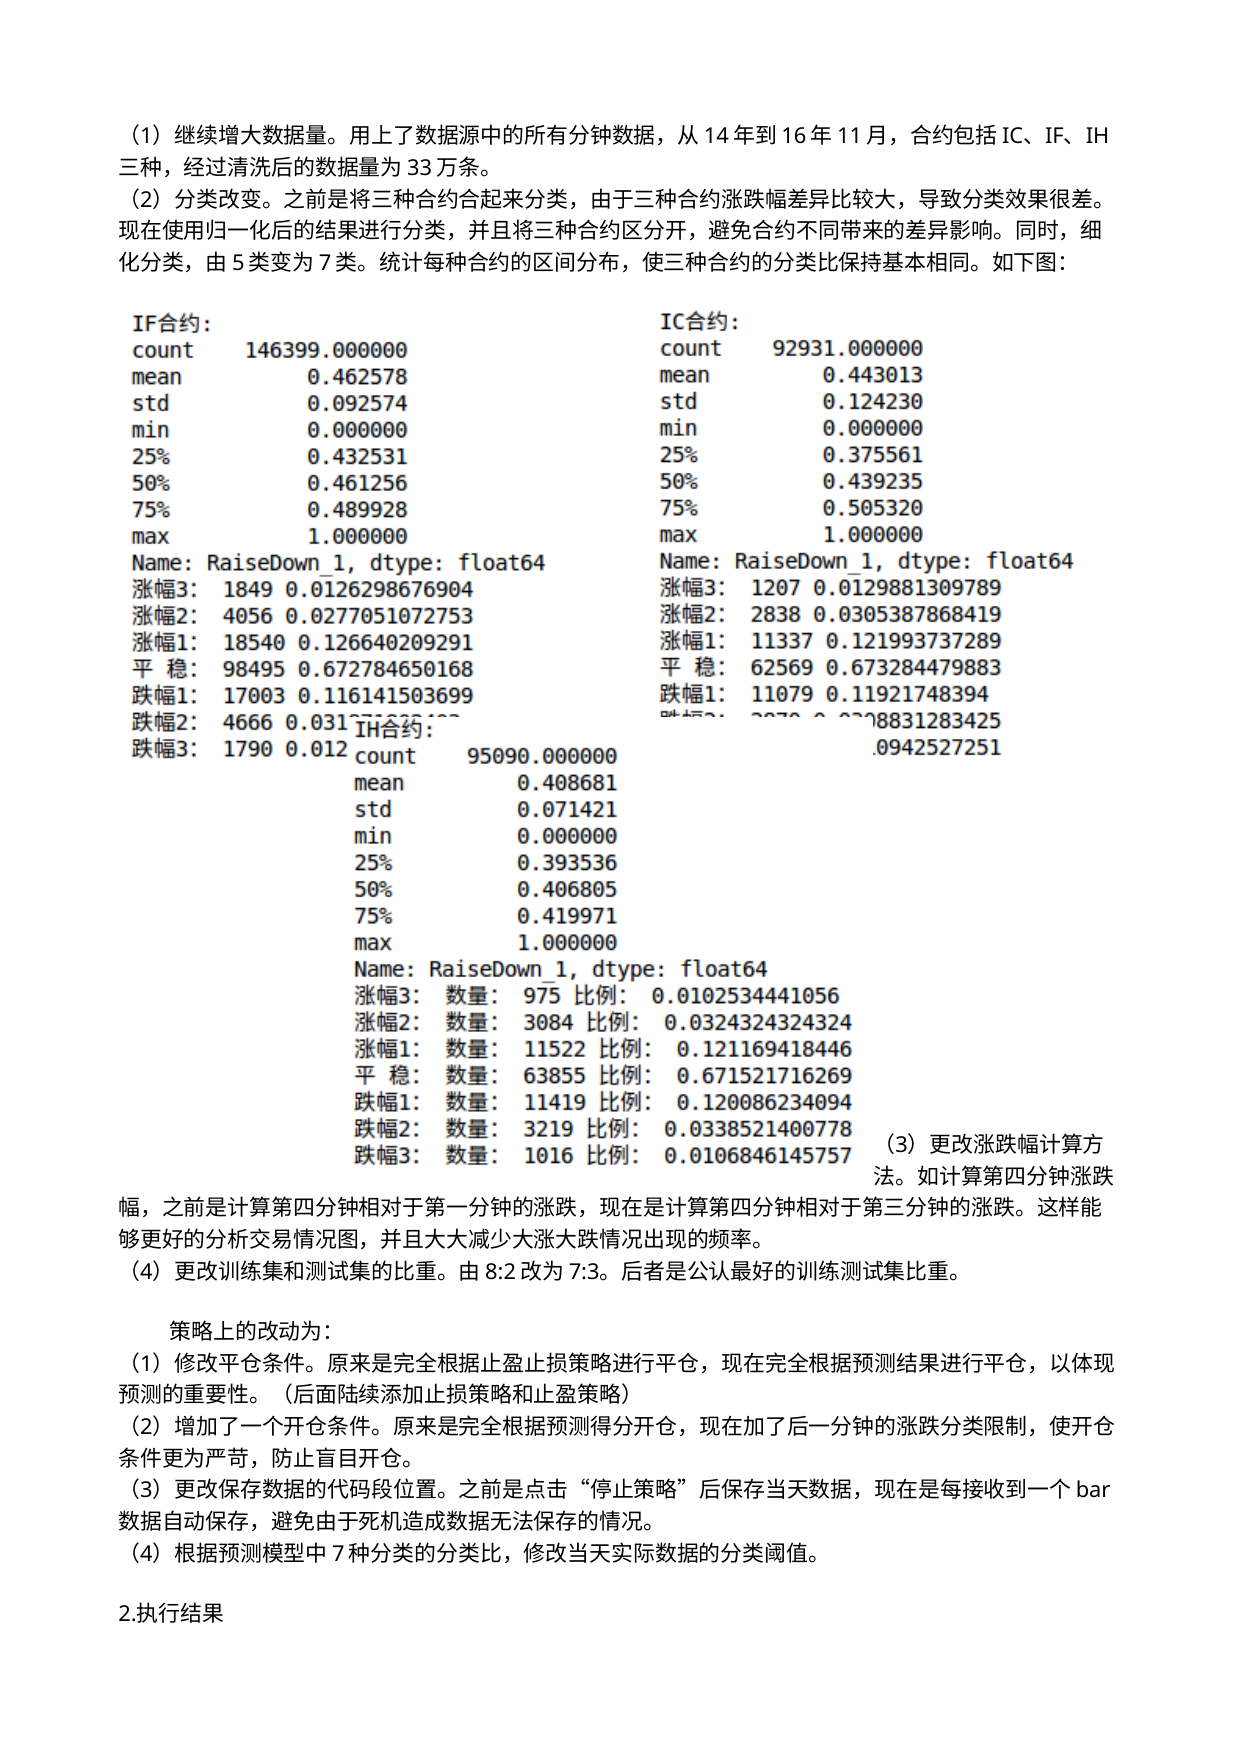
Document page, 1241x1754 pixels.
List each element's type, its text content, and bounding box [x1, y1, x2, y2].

text （1）修改平仓条件。原来是完全根据止盈止损策略进行平仓，现在完全根据预测结果进行平仓，以体现预测的重要性。（后面陆续添加止损策略和止盈策略） [118, 1346, 1122, 1409]
text （3）更改涨跌幅计算方法。如计算第四分钟涨跌幅，之前是计算第四分钟相对于第一分钟的涨跌，现在是计算第四分钟相对于第三分钟的涨跌。这样能够更好的分析交易情况图，并且大大减少大涨大跌情况出现的频率。 [118, 1127, 1122, 1254]
text （4）更改训练集和测试集的比重。由8:2改为7:3。后者是公认最好的训练测试集比重。 [118, 1254, 1122, 1285]
text （3）更改保存数据的代码段位置。之前是点击“停止策略”后保存当天数据，现在是每接收到一个bar数据自动保存，避免由于死机造成数据无法保存的情况。 [118, 1472, 1122, 1536]
text 2.执行结果 [118, 1596, 1122, 1628]
text 策略上的改动为： [118, 1314, 1122, 1346]
text （2）分类改变。之前是将三种合约合起来分类，由于三种合约涨跌幅差异比较大，导致分类效果很差。现在使用归一化后的结果进行分类，并且将三种合约区分开，避免合约不同带来的差异影响。同时，细化分类，由5类变为7类。统计每种合约的区间分布，使三种合约的分类比保持基本相同。如下图： [118, 182, 1122, 277]
text （2）增加了一个开仓条件。原来是完全根据预测得分开仓，现在加了后一分钟的涨跌分类限制，使开仓条件更为严苛，防止盲目开仓。 [118, 1409, 1122, 1472]
picture [124, 306, 1085, 1176]
text （4）根据预测模型中7种分类的分类比，修改当天实际数据的分类阈值。 [118, 1536, 1122, 1568]
text （1）继续增大数据量。用上了数据源中的所有分钟数据，从14年到16年11月，合约包括IC、IF、IH三种，经过清洗后的数据量为33万条。 [118, 118, 1122, 182]
